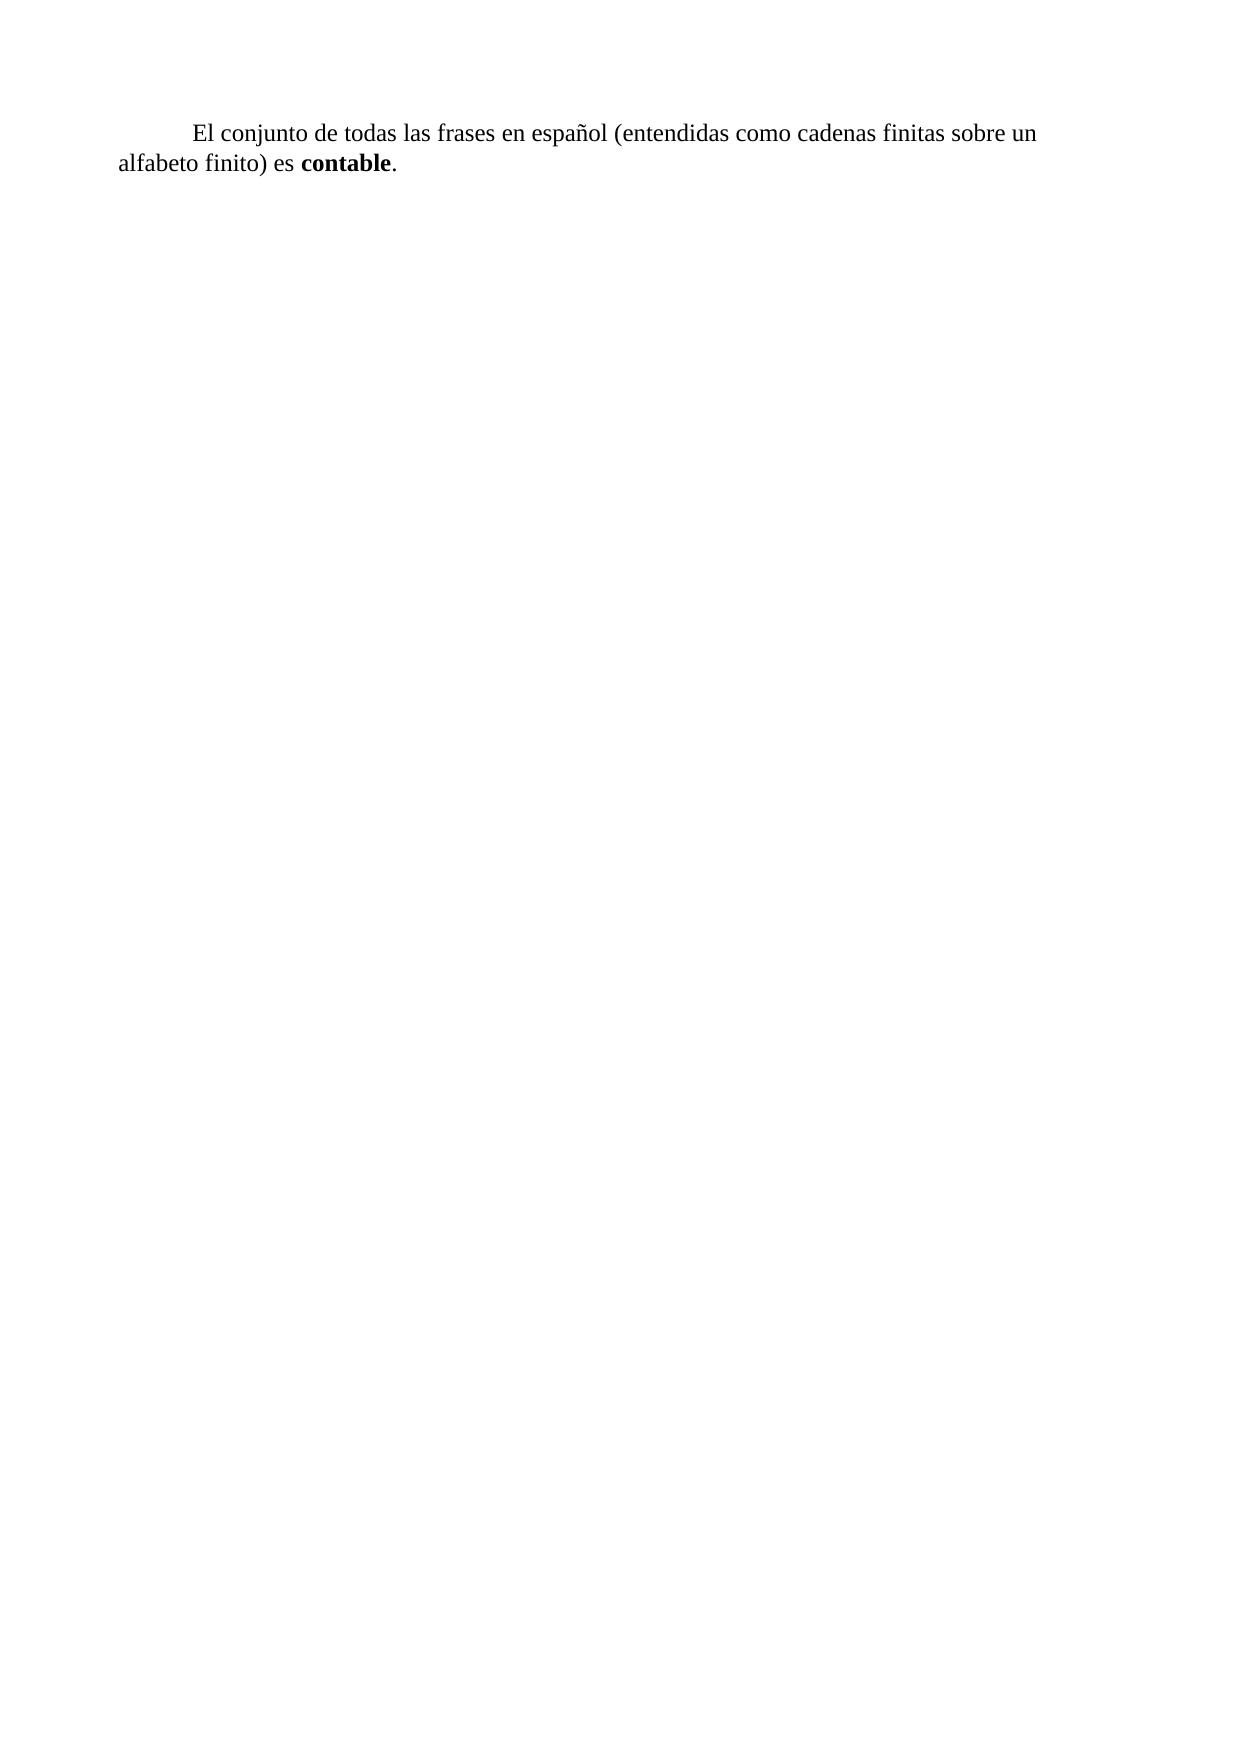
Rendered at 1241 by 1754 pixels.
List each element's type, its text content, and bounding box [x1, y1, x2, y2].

text El conjunto de todas las frases en español (entendidas como cadenas finitas sobre un alfabeto finito) es contable. [118, 118, 1122, 176]
